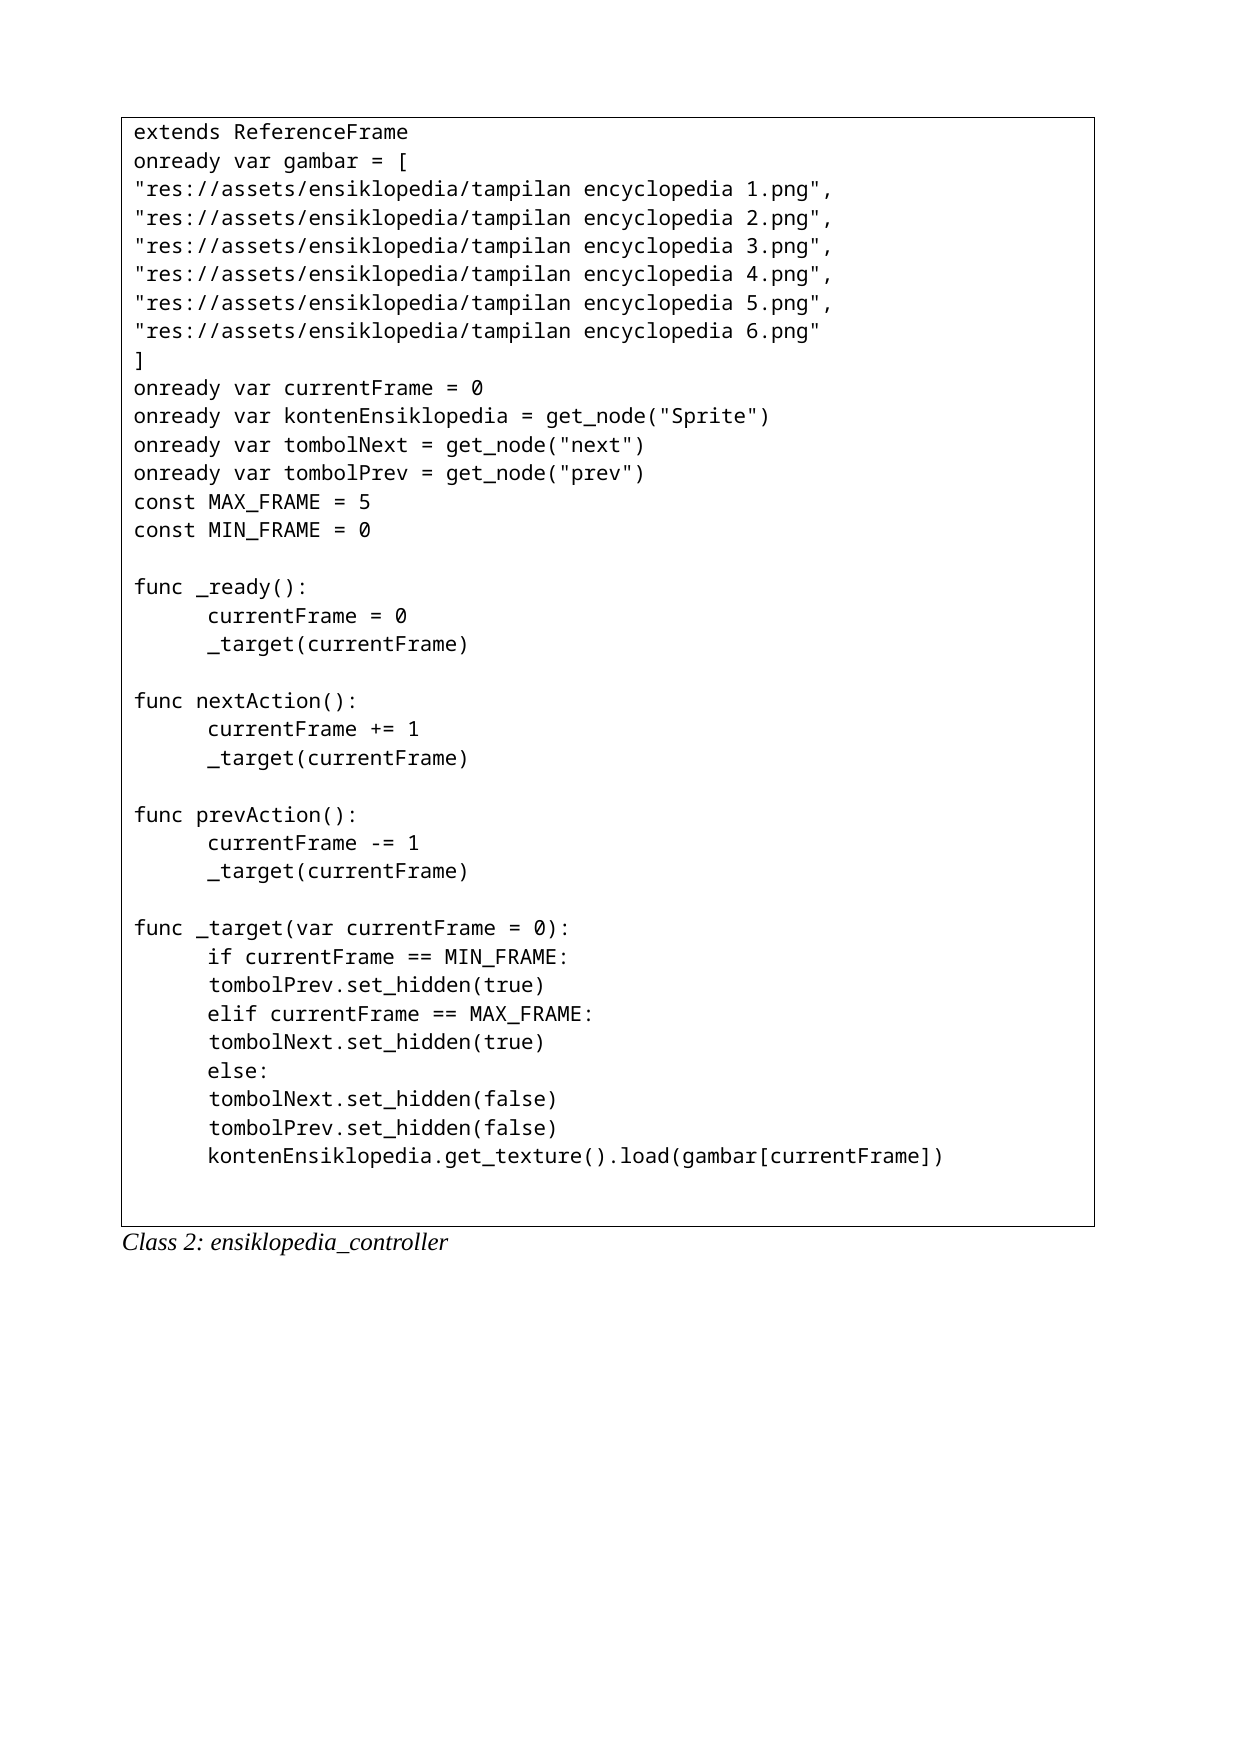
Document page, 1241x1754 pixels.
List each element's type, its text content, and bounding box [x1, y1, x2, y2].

text Class 2: ensiklopedia_controller [122, 130, 1094, 1226]
text Class 2: ensiklopedia_controller [122, 1227, 1095, 1255]
